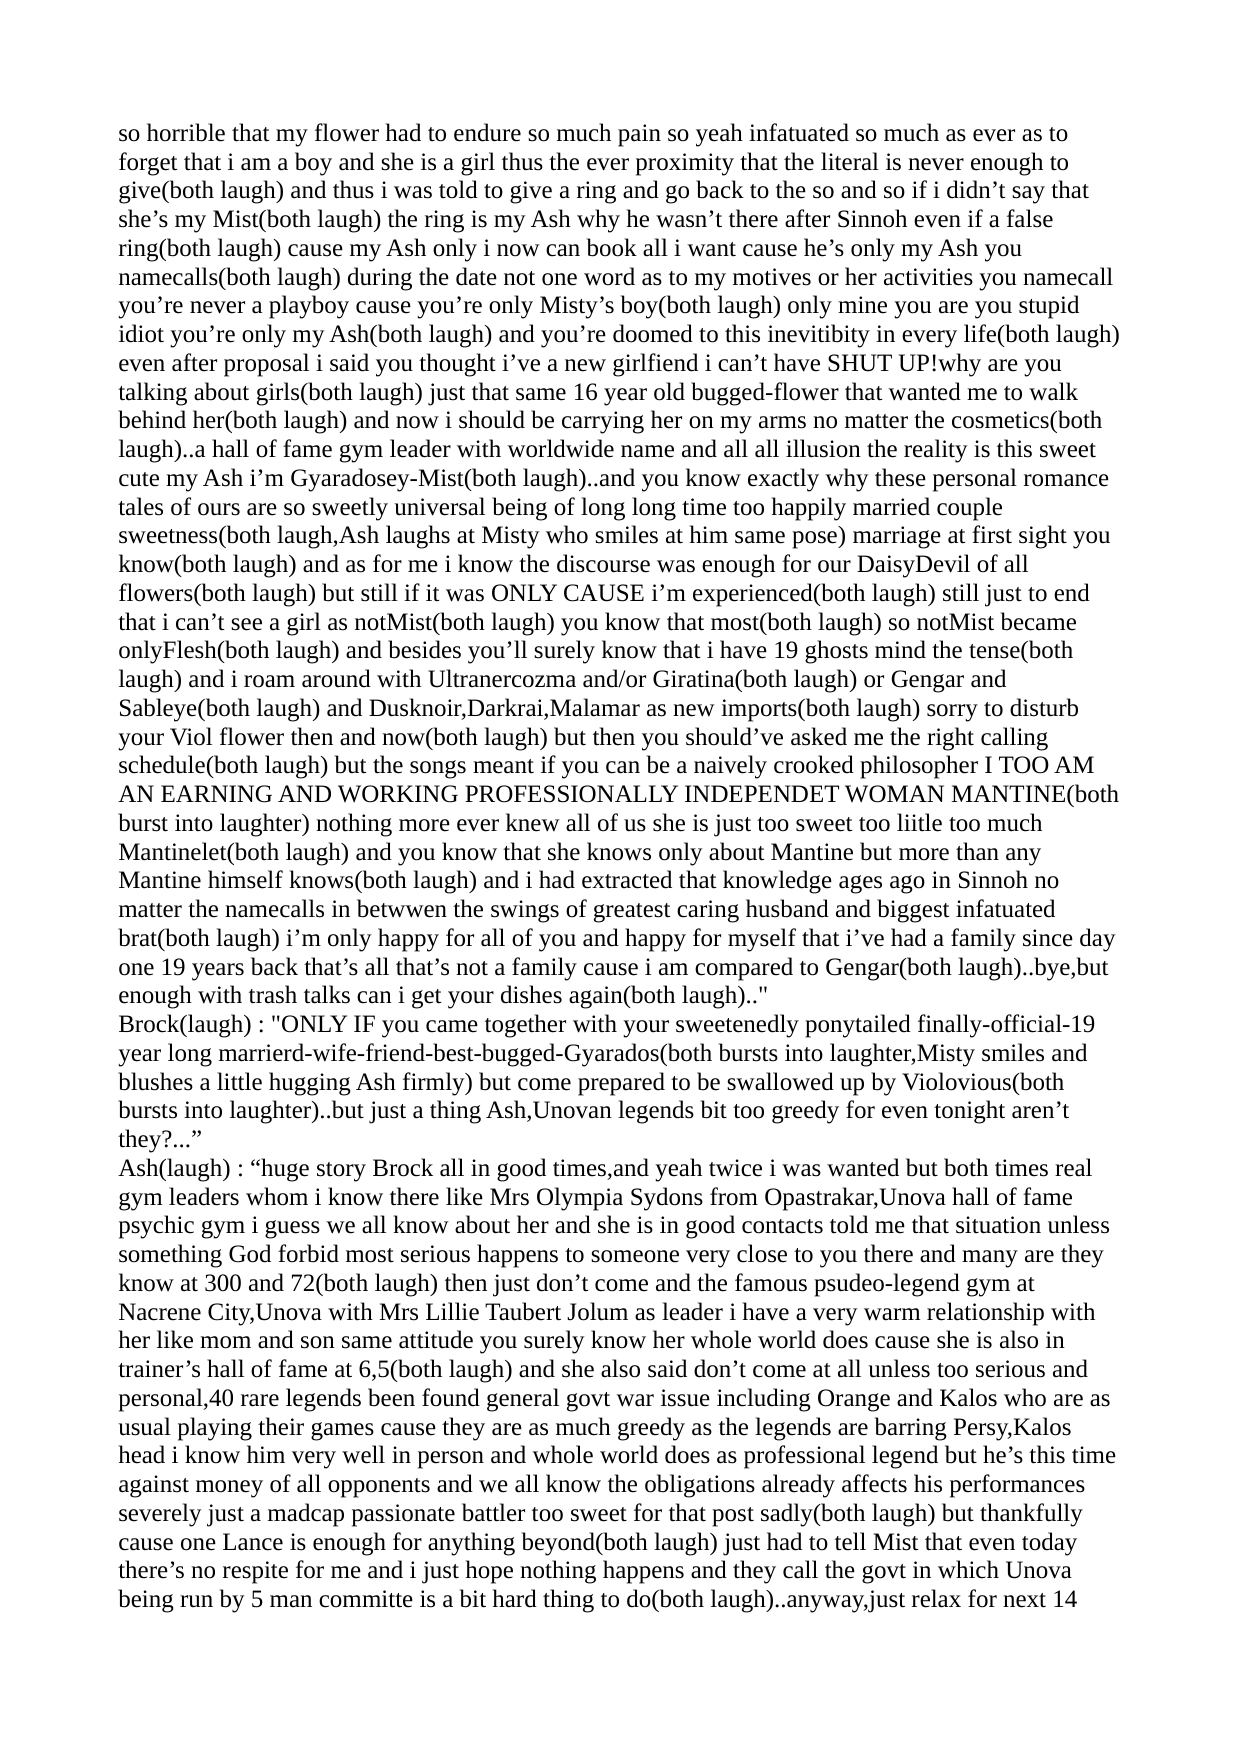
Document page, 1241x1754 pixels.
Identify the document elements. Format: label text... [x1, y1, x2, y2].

text Ash(laugh) : “huge story Brock all in good times,and yeah twice i was wanted but both times real gym leaders whom i know there like Mrs Olympia Sydons from Opastrakar,Unova hall of fame psychic gym i guess we all know about her and she is in good contacts told me that situation unless something God forbid most serious happens to someone very close to you there and many are they know at 300 and 72(both laugh) then just don’t come and the famous psudeo-legend gym at Nacrene City,Unova with Mrs Lillie Taubert Jolum as leader i have a very warm relationship with her like mom and son same attitude you surely know her whole world does cause she is also in trainer’s hall of fame at 6,5(both laugh) and she also said don’t come at all unless too serious and personal,40 rare legends been found general govt war issue including Orange and Kalos who are as usual playing their games cause they are as much greedy as the legends are barring Persy,Kalos head i know him very well in person and whole world does as professional legend but he’s this time against money of all opponents and we all know the obligations already affects his performances severely just a madcap passionate battler too sweet for that post sadly(both laugh) but thankfully cause one Lance is enough for anything beyond(both laugh) just had to tell Mist that even today there’s no respite for me and i just hope nothing happens and they call the govt in which Unova being run by 5 man committe is a bit hard thing to do(both laugh)..anyway,just relax for next 14 [118, 1153, 1122, 1613]
text so horrible that my flower had to endure so much pain so yeah infatuated so much as ever as to forget that i am a boy and she is a girl thus the ever proximity that the literal is never enough to give(both laugh) and thus i was told to give a ring and go back to the so and so if i didn’t say that she’s my Mist(both laugh) the ring is my Ash why he wasn’t there after Sinnoh even if a false ring(both laugh) cause my Ash only i now can book all i want cause he’s only my Ash you namecalls(both laugh) during the date not one word as to my motives or her activities you namecall you’re never a playboy cause you’re only Misty’s boy(both laugh) only mine you are you stupid idiot you’re only my Ash(both laugh) and you’re doomed to this inevitibity in every life(both laugh) even after proposal i said you thought i’ve a new girlfiend i can’t have SHUT UP!why are you talking about girls(both laugh) just that same 16 year old bugged-flower that wanted me to walk behind her(both laugh) and now i should be carrying her on my arms no matter the cosmetics(both laugh)..a hall of fame gym leader with worldwide name and all all illusion the reality is this sweet cute my Ash i’m Gyaradosey-Mist(both laugh)..and you know exactly why these personal romance tales of ours are so sweetly universal being of long long time too happily married couple sweetness(both laugh,Ash laughs at Misty who smiles at him same pose) marriage at first sight you know(both laugh) and as for me i know the discourse was enough for our DaisyDevil of all flowers(both laugh) but still if it was ONLY CAUSE i’m experienced(both laugh) still just to end that i can’t see a girl as notMist(both laugh) you know that most(both laugh) so notMist became onlyFlesh(both laugh) and besides you’ll surely know that i have 19 ghosts mind the tense(both laugh) and i roam around with Ultranercozma and/or Giratina(both laugh) or Gengar and Sableye(both laugh) and Dusknoir,Darkrai,Malamar as new imports(both laugh) sorry to disturb your Viol flower then and now(both laugh) but then you should’ve asked me the right calling schedule(both laugh) but the songs meant if you can be a naively crooked philosopher I TOO AM AN EARNING AND WORKING PROFESSIONALLY INDEPENDET WOMAN MANTINE(both burst into laughter) nothing more ever knew all of us she is just too sweet too liitle too much Mantinelet(both laugh) and you know that she knows only about Mantine but more than any Mantine himself knows(both laugh) and i had extracted that knowledge ages ago in Sinnoh no matter the namecalls in betwwen the swings of greatest caring husband and biggest infatuated brat(both laugh) i’m only happy for all of you and happy for myself that i’ve had a family since day one 19 years back that’s all that’s not a family cause i am compared to Gengar(both laugh)..bye,but enough with trash talks can i get your dishes again(both laugh).." [118, 118, 1122, 1009]
text Brock(laugh) : "ONLY IF you came together with your sweetenedly ponytailed finally-official-19 year long marrierd-wife-friend-best-bugged-Gyarados(both bursts into laughter,Misty smiles and blushes a little hugging Ash firmly) but come prepared to be swallowed up by Violovious(both bursts into laughter)..but just a thing Ash,Unovan legends bit too greedy for even tonight aren’t they?...” [118, 1009, 1122, 1153]
